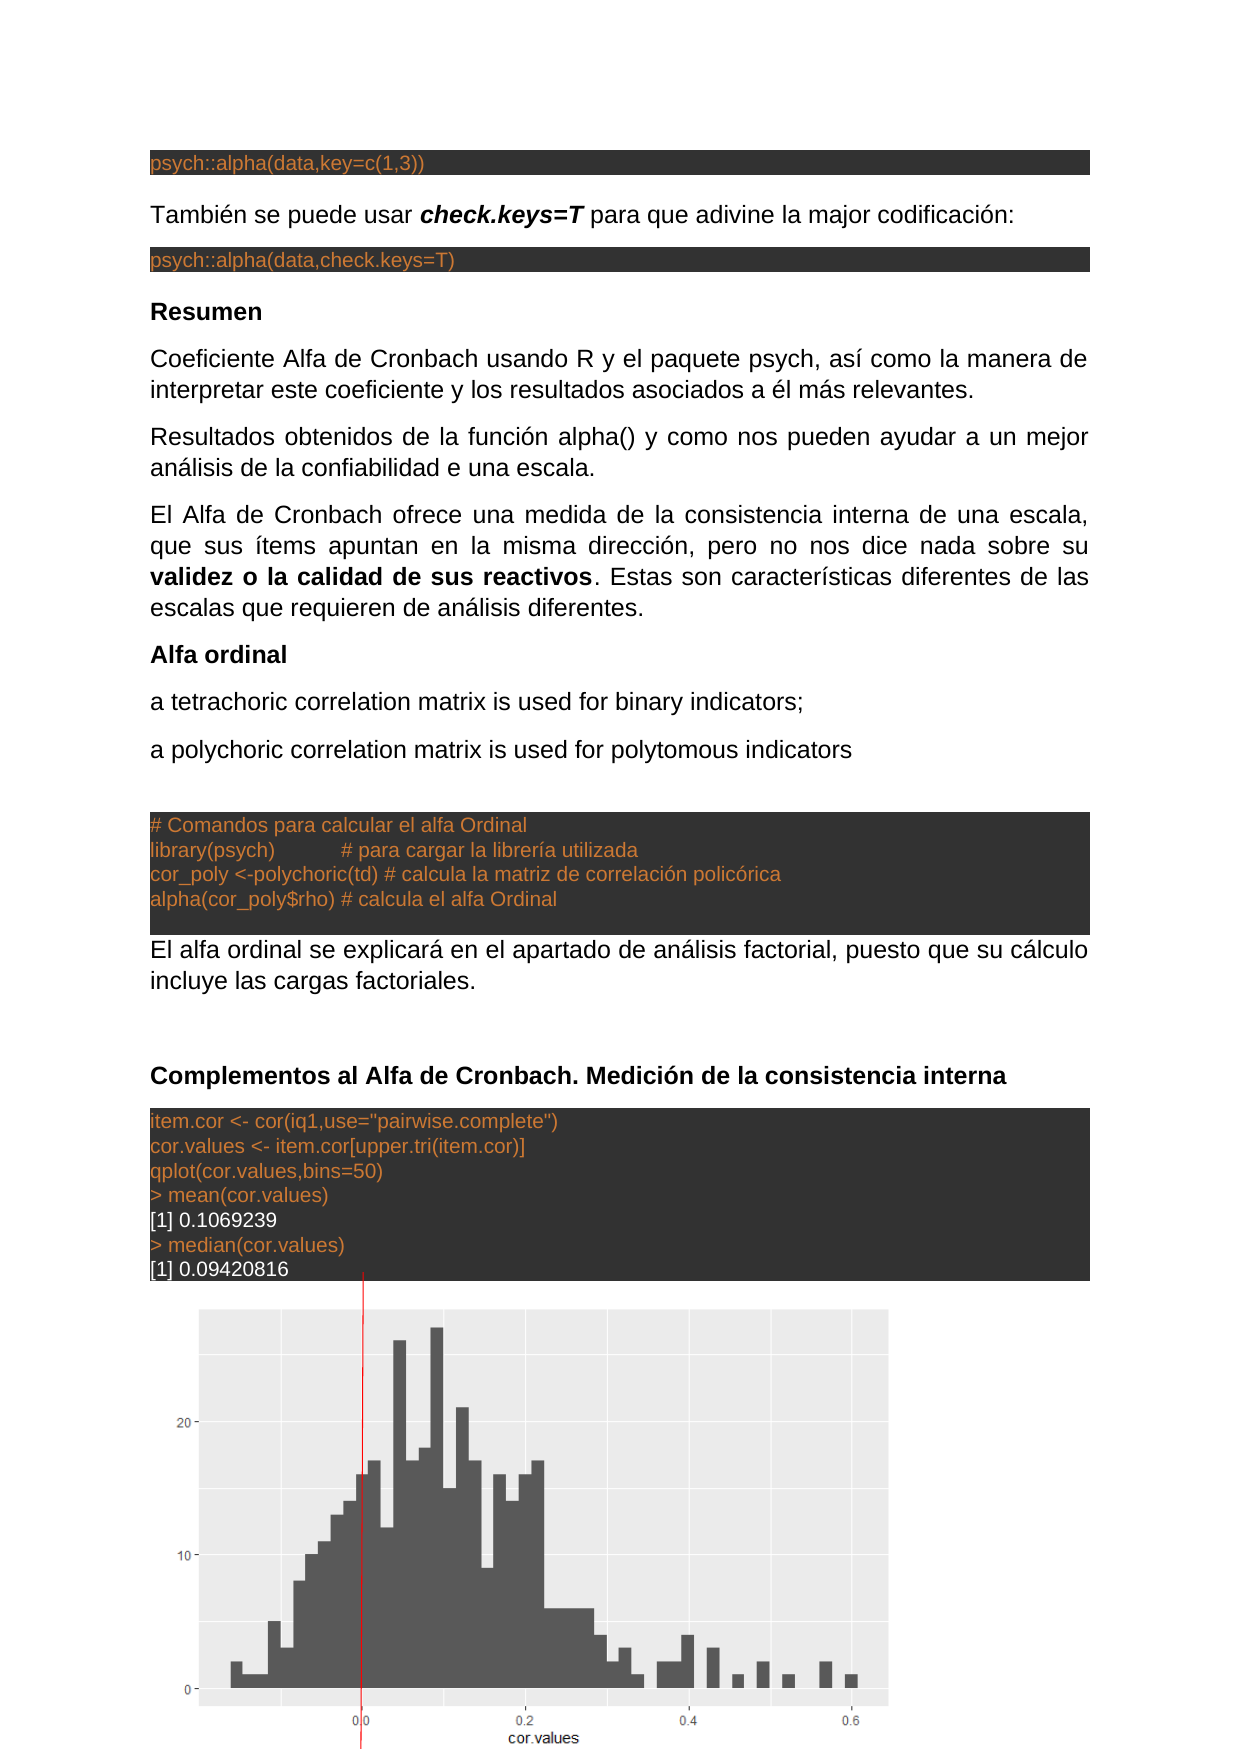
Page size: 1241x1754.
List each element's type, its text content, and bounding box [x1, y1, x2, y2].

text a polychoric correlation matrix is used for polytomous indicators [150, 735, 1090, 763]
text alpha(cor_poly$rho) # calcula el alfa Ordinal [150, 886, 1090, 911]
text [1] 0.09420816 [150, 1256, 1090, 1281]
text El Alfa de Cronbach ofrece una medida de la consistencia interna de una escala, que sus ítems apuntan en la misma dirección, pero no nos dice nada sobre su validez o la calidad de sus reactivos. Estas son características diferentes de las escalas que requieren de análisis diferentes. [150, 500, 1090, 621]
text Alfa ordinal [150, 640, 1090, 669]
text library(psych) # para cargar la librería utilizada [150, 837, 1090, 861]
text Resultados obtenidos de la función alpha() y como nos pueden ayudar a un mejor análisis de la confiabilidad e una escala. [150, 422, 1090, 482]
text Coeficiente Alfa de Cronbach usando R y el paquete psych, así como la manera de interpretar este coeficiente y los resultados asociados a él más relevantes. [150, 344, 1090, 404]
text El alfa ordinal se explicará en el apartado de análisis factorial, puesto que su cálculo incluye las cargas factoriales. [150, 935, 1090, 995]
text a tetrachoric correlation matrix is used for binary indicators; [150, 687, 1090, 716]
text psych::alpha(data,check.keys=T) [150, 247, 1090, 272]
text Resumen [150, 297, 1090, 326]
text psych::alpha(data,key=c(1,3)) [150, 150, 1090, 175]
text cor.values <- item.cor[upper.tri(item.cor)] [150, 1133, 1090, 1158]
text cor_poly <-polychoric(td) # calcula la matriz de correlación policórica [150, 861, 1090, 886]
text qplot(cor.values,bins=50) [150, 1158, 1090, 1182]
text Complementos al Alfa de Cronbach. Medición de la consistencia interna [150, 1061, 1090, 1090]
text > median(cor.values) [150, 1232, 1090, 1256]
text item.cor <- cor(iq1,use="pairwise.complete") [150, 1108, 1090, 1133]
text También se puede usar check.keys=T para que adivine la major codificación: [150, 200, 1090, 228]
text # Comandos para calcular el alfa Ordinal [150, 812, 1090, 837]
text [1] 0.1069239 [150, 1207, 1090, 1232]
text > mean(cor.values) [150, 1182, 1090, 1207]
